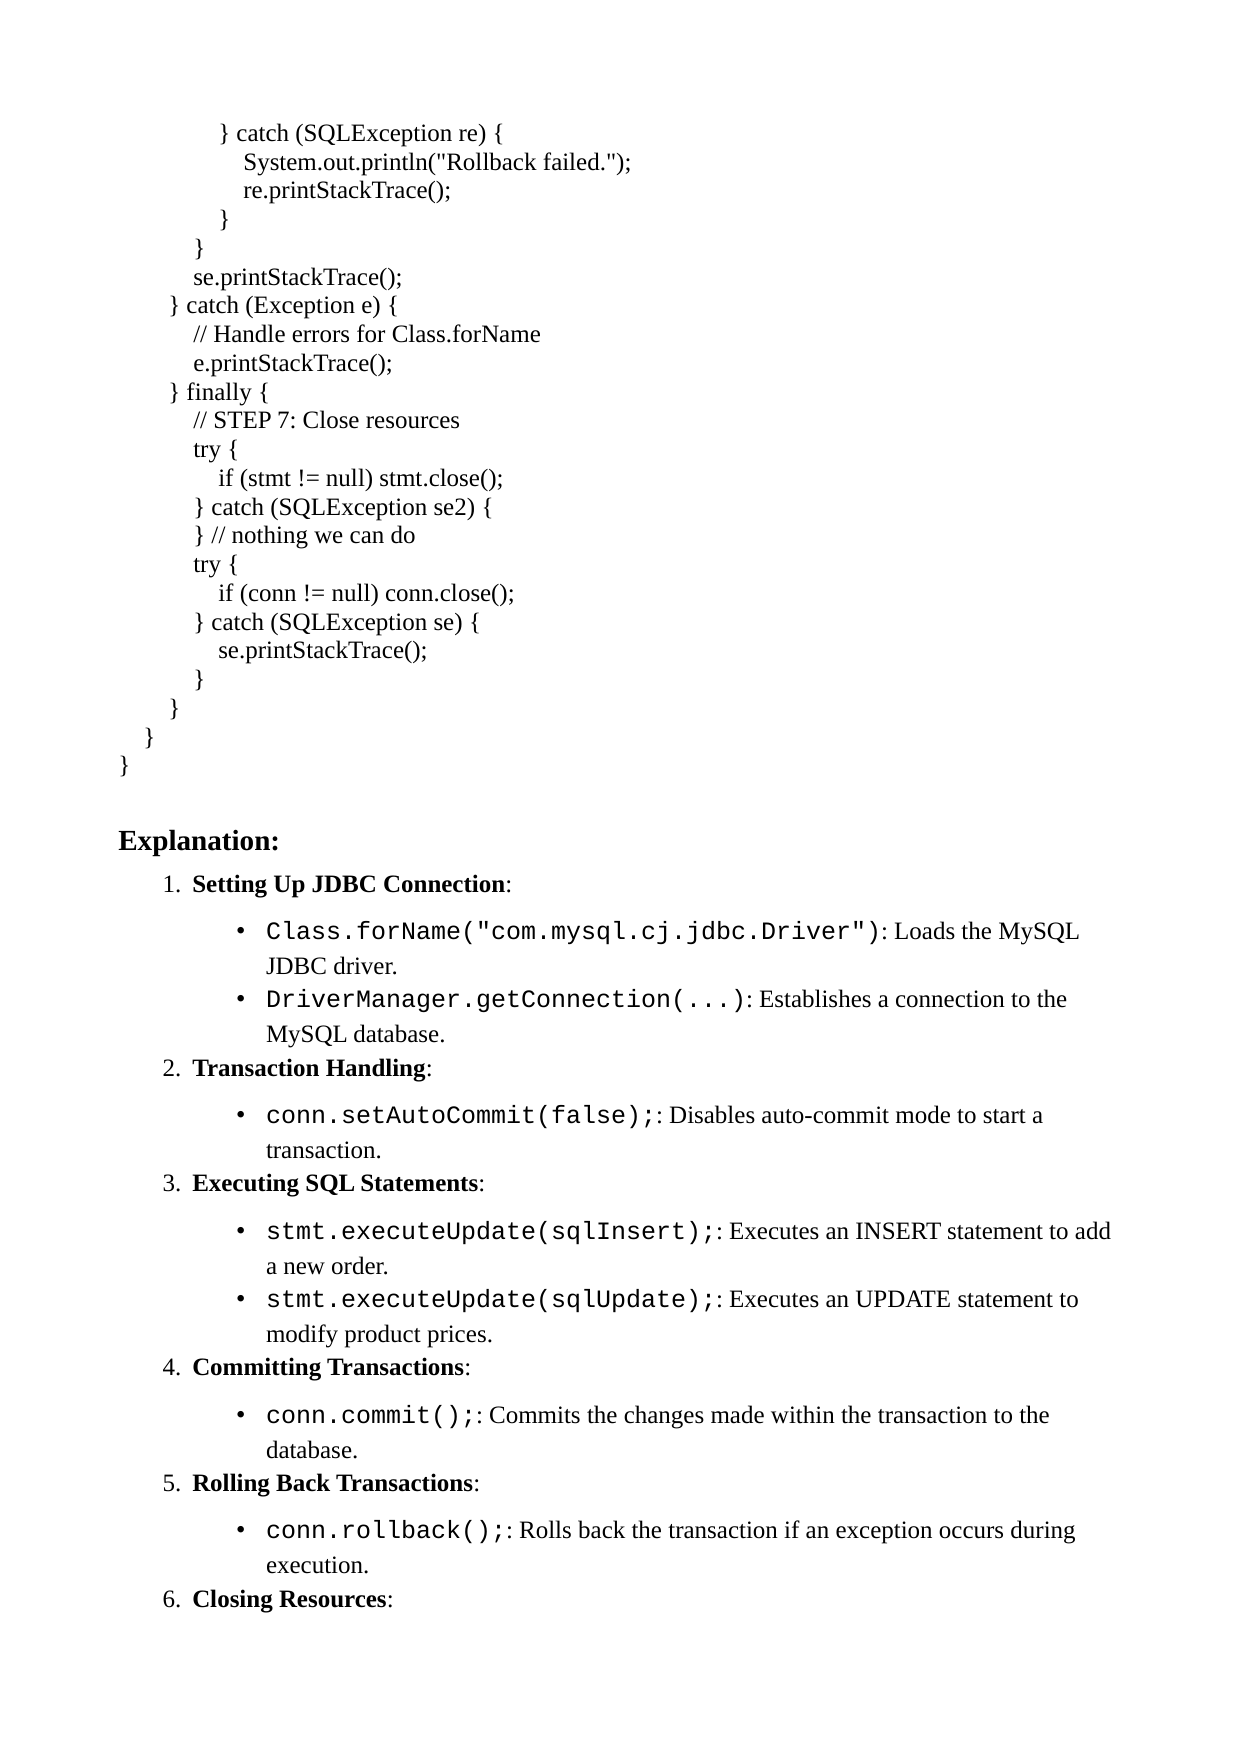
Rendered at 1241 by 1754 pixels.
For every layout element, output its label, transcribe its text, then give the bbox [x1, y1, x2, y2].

text try { [118, 549, 1122, 578]
text } catch (SQLException se) { [118, 607, 1122, 636]
text // STEP 7: Close resources [118, 406, 1122, 434]
list Transaction Handling: [162, 1053, 1122, 1081]
text e.printStackTrace(); [118, 348, 1122, 377]
list conn.rollback();: Rolls back the transaction if an exception occurs during execution. [236, 1516, 1122, 1579]
list Rolling Back Transactions: [162, 1468, 1122, 1497]
text } [118, 722, 1122, 751]
text re.printStackTrace(); [118, 176, 1122, 204]
text } finally { [118, 377, 1122, 406]
text try { [118, 434, 1122, 463]
text se.printStackTrace(); [118, 262, 1122, 291]
text } [118, 751, 1122, 779]
text } [118, 204, 1122, 233]
text } catch (SQLException re) { [118, 118, 1122, 147]
text } catch (SQLException se2) { [118, 492, 1122, 521]
list Committing Transactions: [162, 1352, 1122, 1381]
text } [118, 233, 1122, 262]
list Class.forName("com.mysql.cj.jdbc.Driver"): Loads the MySQL JDBC driver. [236, 916, 1122, 980]
text se.printStackTrace(); [118, 636, 1122, 664]
text // Handle errors for Class.forName [118, 319, 1122, 348]
text if (conn != null) conn.close(); [118, 578, 1122, 607]
list conn.commit();: Commits the changes made within the transaction to the database. [236, 1400, 1122, 1464]
list Executing SQL Statements: [162, 1168, 1122, 1197]
text } // nothing we can do [118, 521, 1122, 549]
list DriverManager.getConnection(...): Establishes a connection to the MySQL database. [236, 984, 1122, 1048]
list conn.setAutoCommit(false);: Disables auto-commit mode to start a transaction. [236, 1100, 1122, 1164]
text if (stmt != null) stmt.close(); [118, 463, 1122, 492]
text System.out.println("Rollback failed."); [118, 147, 1122, 176]
list Closing Resources: [162, 1584, 1122, 1612]
list stmt.executeUpdate(sqlUpdate);: Executes an UPDATE statement to modify product prices. [236, 1284, 1122, 1348]
text } [118, 664, 1122, 693]
list stmt.executeUpdate(sqlInsert);: Executes an INSERT statement to add a new order. [236, 1216, 1122, 1280]
text } catch (Exception e) { [118, 291, 1122, 319]
text } [118, 693, 1122, 722]
list Setting Up JDBC Connection: [162, 869, 1122, 897]
subtitle Explanation: [118, 823, 1122, 856]
